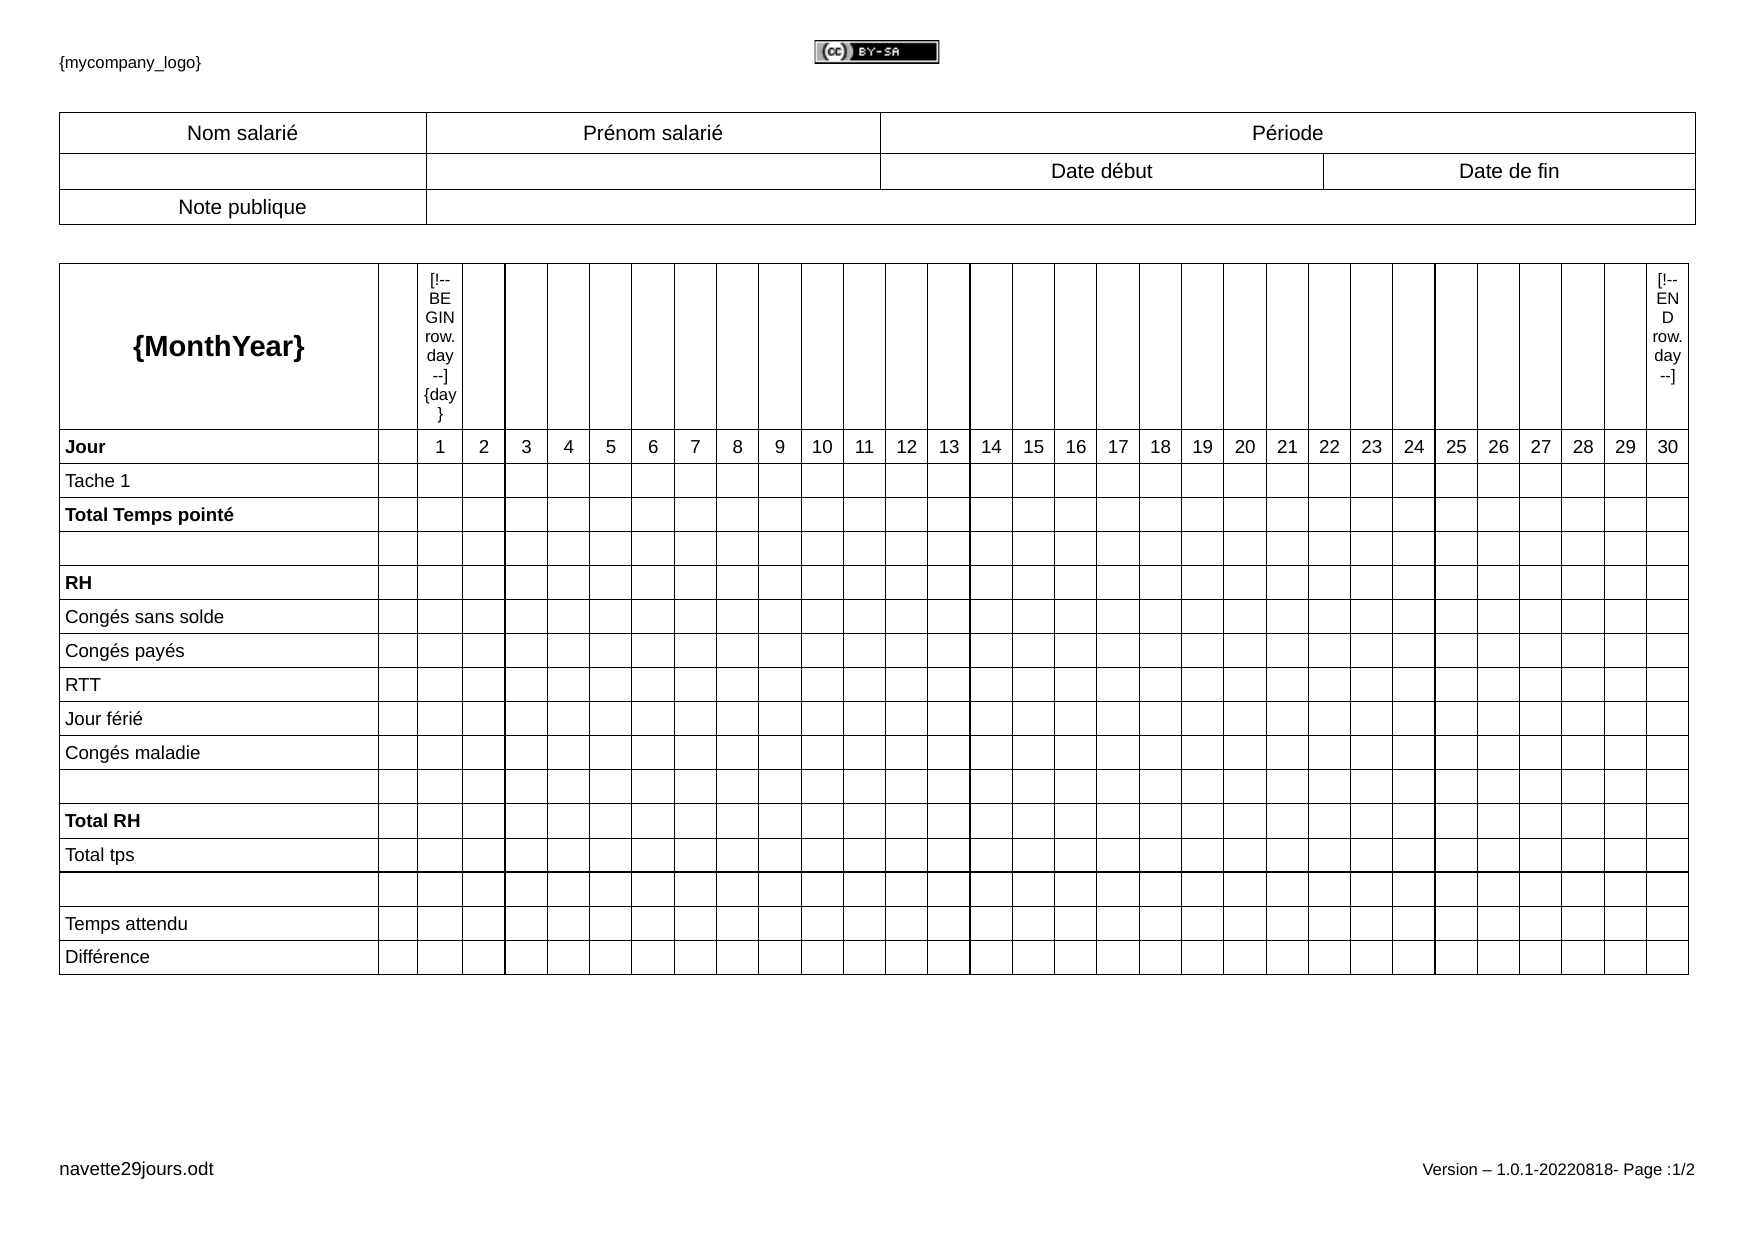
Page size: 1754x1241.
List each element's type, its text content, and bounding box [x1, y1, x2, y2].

table_cell [886, 464, 927, 497]
table_cell [379, 566, 417, 599]
table_cell [1224, 464, 1266, 497]
table_cell [1647, 532, 1688, 565]
table_cell [418, 736, 462, 769]
table_header [506, 264, 547, 429]
table_cell [1520, 941, 1561, 974]
table_cell [886, 839, 927, 871]
table_header [1267, 264, 1308, 429]
table_cell [675, 702, 716, 735]
table_cell [1351, 498, 1392, 531]
table_cell [506, 873, 547, 906]
table_cell Jour férié [60, 702, 378, 735]
table_cell [1013, 907, 1054, 939]
table_cell [1182, 736, 1223, 769]
table_cell [759, 873, 801, 906]
table_cell [1520, 873, 1561, 906]
table_cell [971, 600, 1012, 633]
table_cell [60, 770, 378, 803]
table_cell [1520, 839, 1561, 871]
table_cell [1140, 668, 1181, 701]
table_cell [1309, 464, 1350, 497]
table_cell [1267, 873, 1308, 906]
table_cell [1267, 668, 1308, 701]
table_cell [1351, 873, 1392, 906]
table_cell [971, 464, 1012, 497]
table_cell [717, 634, 758, 667]
table_cell [928, 907, 969, 939]
table_cell [1140, 464, 1181, 497]
table_cell [463, 702, 504, 735]
table_cell [1436, 736, 1477, 769]
table_cell [1605, 668, 1646, 701]
table_cell [1562, 873, 1604, 906]
table_cell [717, 668, 758, 701]
table_cell 26 [1478, 430, 1519, 463]
table_cell [1478, 941, 1519, 974]
table_cell [1436, 907, 1477, 939]
table_cell [379, 600, 417, 633]
table_cell [60, 873, 378, 906]
table_cell [1520, 702, 1561, 735]
table_cell [1351, 532, 1392, 565]
table_cell [717, 600, 758, 633]
table_cell 11 [844, 430, 885, 463]
table_header [886, 264, 927, 429]
table_cell [759, 770, 801, 803]
table_cell [1351, 634, 1392, 667]
table_cell [632, 873, 674, 906]
table_header [759, 264, 801, 429]
table_header [1182, 264, 1223, 429]
table_header [1478, 264, 1519, 429]
table_cell [1055, 941, 1096, 974]
table_cell [1436, 566, 1477, 599]
table_cell [1520, 907, 1561, 939]
table_cell [1478, 907, 1519, 939]
table_cell [1309, 770, 1350, 803]
table_cell [1351, 839, 1392, 871]
table_cell [717, 702, 758, 735]
table_cell [418, 532, 462, 565]
table_cell [379, 907, 417, 939]
table_header [1055, 264, 1096, 429]
table_cell [1605, 907, 1646, 939]
table_cell [1393, 941, 1434, 974]
table_cell [590, 873, 631, 906]
table_cell [463, 464, 504, 497]
table_cell [1647, 498, 1688, 531]
table_cell [1182, 941, 1223, 974]
table_cell 16 [1055, 430, 1096, 463]
table_cell [1562, 532, 1604, 565]
table_cell 22 [1309, 430, 1350, 463]
table_cell [463, 634, 504, 667]
table_cell 25 [1436, 430, 1477, 463]
table_cell [1478, 839, 1519, 871]
table_cell [1436, 873, 1477, 906]
table_cell [844, 634, 885, 667]
table_cell [1013, 668, 1054, 701]
table_cell [1267, 464, 1308, 497]
table_cell [418, 839, 462, 871]
table_cell [1351, 770, 1392, 803]
table_cell [844, 532, 885, 565]
table_cell [928, 600, 969, 633]
table_cell [506, 839, 547, 871]
table_cell [1182, 702, 1223, 735]
table_cell [632, 770, 674, 803]
table_cell [1224, 668, 1266, 701]
table_cell [1140, 566, 1181, 599]
table_cell [1478, 634, 1519, 667]
table_cell [802, 736, 843, 769]
table_cell Total Temps pointé [60, 498, 378, 531]
table_cell [1562, 907, 1604, 939]
table_cell [1309, 634, 1350, 667]
table_cell [886, 634, 927, 667]
table_cell [1647, 941, 1688, 974]
table_cell Date de fin [1324, 154, 1695, 189]
table_cell Date début [881, 154, 1323, 189]
table_cell [844, 464, 885, 497]
table_cell [1097, 600, 1139, 633]
table_cell [1436, 498, 1477, 531]
table_cell [1647, 634, 1688, 667]
table_cell [1182, 804, 1223, 837]
table_cell [548, 804, 589, 837]
table_cell [1182, 566, 1223, 599]
table_cell [379, 430, 417, 463]
table_cell [971, 736, 1012, 769]
table_cell [1055, 600, 1096, 633]
table_cell [844, 736, 885, 769]
table_cell [971, 907, 1012, 939]
table_cell 23 [1351, 430, 1392, 463]
table_cell [1097, 839, 1139, 871]
table_cell [379, 634, 417, 667]
table_cell [802, 804, 843, 837]
table_cell [1224, 804, 1266, 837]
table_cell [1478, 770, 1519, 803]
table_cell [632, 702, 674, 735]
table_cell Total tps [60, 839, 378, 871]
table_cell RH [60, 566, 378, 599]
table_cell [1267, 941, 1308, 974]
table_cell [1309, 566, 1350, 599]
table_cell [971, 804, 1012, 837]
table_cell [1351, 464, 1392, 497]
table_cell [1562, 464, 1604, 497]
table_cell [1055, 668, 1096, 701]
table_cell [1351, 600, 1392, 633]
table_cell [717, 839, 758, 871]
table_cell [717, 873, 758, 906]
table_cell [463, 941, 504, 974]
table_cell [1436, 668, 1477, 701]
table_cell [1182, 600, 1223, 633]
table_cell [886, 702, 927, 735]
table_cell [928, 498, 969, 531]
table_cell 13 [928, 430, 969, 463]
table_cell [928, 464, 969, 497]
table_cell [886, 736, 927, 769]
table_cell [1097, 464, 1139, 497]
table_cell [1393, 600, 1434, 633]
table_cell [1224, 634, 1266, 667]
table_cell [1520, 498, 1561, 531]
table_cell [802, 600, 843, 633]
table_cell [1013, 532, 1054, 565]
table_cell [844, 839, 885, 871]
table_cell [1647, 464, 1688, 497]
table_cell [506, 532, 547, 565]
table_cell [1647, 736, 1688, 769]
table_cell [418, 804, 462, 837]
table_cell [971, 770, 1012, 803]
table_cell [548, 668, 589, 701]
table_cell [844, 770, 885, 803]
table_cell [632, 498, 674, 531]
table_cell [1520, 804, 1561, 837]
table_cell [632, 941, 674, 974]
table_cell [1562, 804, 1604, 837]
table_cell [1267, 566, 1308, 599]
table_cell [844, 873, 885, 906]
table_cell [1055, 804, 1096, 837]
table_cell [379, 804, 417, 837]
table_cell [928, 736, 969, 769]
table_cell Jour [60, 430, 378, 463]
table_cell [759, 907, 801, 939]
table_cell [1140, 770, 1181, 803]
table_header Prénom salarié [427, 113, 880, 153]
table_cell [548, 532, 589, 565]
table_cell [1182, 907, 1223, 939]
table_cell [1647, 770, 1688, 803]
table_cell [1393, 532, 1434, 565]
table_cell [427, 154, 880, 189]
table_header [844, 264, 885, 429]
table_cell [1097, 770, 1139, 803]
table_cell [590, 839, 631, 871]
table_cell [675, 839, 716, 871]
table_cell [928, 804, 969, 837]
table_cell [463, 668, 504, 701]
table_cell [1097, 907, 1139, 939]
table_cell [1013, 566, 1054, 599]
table_header [1351, 264, 1392, 429]
table_cell [1055, 770, 1096, 803]
table_cell 3 [506, 430, 547, 463]
table_cell [1140, 804, 1181, 837]
table_cell [548, 770, 589, 803]
table_cell [1309, 907, 1350, 939]
table_cell [1351, 702, 1392, 735]
table_cell [548, 839, 589, 871]
table_cell [759, 498, 801, 531]
table_cell [418, 498, 462, 531]
table_cell [632, 907, 674, 939]
table_header [1605, 264, 1646, 429]
table_cell [928, 770, 969, 803]
table_cell [844, 498, 885, 531]
table_cell [1267, 770, 1308, 803]
table_cell [675, 770, 716, 803]
table_cell [1562, 566, 1604, 599]
table_cell [802, 532, 843, 565]
table_header Période [881, 113, 1695, 153]
table_cell [1267, 498, 1308, 531]
table_cell [1055, 532, 1096, 565]
picture [814, 40, 940, 64]
table_cell [1182, 770, 1223, 803]
table_cell [1140, 736, 1181, 769]
table_cell [844, 566, 885, 599]
table_cell [759, 839, 801, 871]
table_cell [1605, 464, 1646, 497]
table_cell [463, 770, 504, 803]
table_cell [1182, 464, 1223, 497]
table_cell [1267, 702, 1308, 735]
table_header [1393, 264, 1434, 429]
table_cell [379, 839, 417, 871]
table_cell [675, 907, 716, 939]
table_cell [463, 532, 504, 565]
table_header [1436, 264, 1477, 429]
table_cell [632, 634, 674, 667]
table_cell [971, 532, 1012, 565]
table_cell [844, 804, 885, 837]
table_cell 9 [759, 430, 801, 463]
table_cell [844, 941, 885, 974]
table_cell [1224, 600, 1266, 633]
table_cell [1140, 498, 1181, 531]
table_cell [886, 600, 927, 633]
table_cell [886, 907, 927, 939]
table_cell [1520, 634, 1561, 667]
table_cell [802, 873, 843, 906]
table_cell [60, 154, 426, 189]
table_cell [1605, 566, 1646, 599]
table_cell [1520, 532, 1561, 565]
table_cell [675, 668, 716, 701]
table_cell [463, 566, 504, 599]
table_header [1562, 264, 1604, 429]
table_cell [1097, 941, 1139, 974]
table_cell [1013, 804, 1054, 837]
table_cell [506, 600, 547, 633]
table_cell [632, 668, 674, 701]
table_cell [506, 498, 547, 531]
table_cell [590, 941, 631, 974]
table_cell [1140, 839, 1181, 871]
table_cell [463, 873, 504, 906]
table_cell [1478, 873, 1519, 906]
table_cell [844, 668, 885, 701]
table_cell [1140, 907, 1181, 939]
table_cell Total RH [60, 804, 378, 837]
table_cell [1436, 941, 1477, 974]
table_cell [1097, 668, 1139, 701]
table_cell [1224, 941, 1266, 974]
table_cell [759, 566, 801, 599]
table_cell [802, 566, 843, 599]
table_cell [675, 464, 716, 497]
table_cell [1097, 804, 1139, 837]
table_cell 20 [1224, 430, 1266, 463]
table_cell [1605, 941, 1646, 974]
table_cell [1055, 736, 1096, 769]
table_cell [1393, 839, 1434, 871]
table_header {MonthYear} [60, 264, 378, 429]
table_cell [1393, 873, 1434, 906]
table_cell [548, 600, 589, 633]
table_cell [1393, 804, 1434, 837]
table_cell [844, 702, 885, 735]
table_cell [1224, 702, 1266, 735]
table_cell [971, 668, 1012, 701]
table_cell [548, 907, 589, 939]
table_cell [379, 736, 417, 769]
table_cell [632, 804, 674, 837]
table_cell [632, 566, 674, 599]
table_cell Temps attendu [60, 907, 378, 939]
table_cell [886, 770, 927, 803]
table_cell [1182, 668, 1223, 701]
table_cell [590, 464, 631, 497]
table_cell [1436, 464, 1477, 497]
table_cell [590, 668, 631, 701]
table_cell [1351, 668, 1392, 701]
table_cell [506, 804, 547, 837]
table_cell [1097, 702, 1139, 735]
table_cell [632, 532, 674, 565]
table_cell [590, 804, 631, 837]
table_cell [379, 668, 417, 701]
table_cell 8 [717, 430, 758, 463]
table_cell 5 [590, 430, 631, 463]
table_cell [463, 804, 504, 837]
table_cell [717, 464, 758, 497]
table_cell [1055, 873, 1096, 906]
table_cell [463, 907, 504, 939]
table_cell [1436, 804, 1477, 837]
table_cell [1224, 770, 1266, 803]
table_cell 10 [802, 430, 843, 463]
table_cell [1013, 600, 1054, 633]
table_cell [886, 941, 927, 974]
table_cell 29 [1605, 430, 1646, 463]
table_cell [1393, 907, 1434, 939]
table_cell [1520, 668, 1561, 701]
table_cell [1097, 566, 1139, 599]
table_cell [1605, 839, 1646, 871]
table_cell [717, 566, 758, 599]
table_cell [1140, 941, 1181, 974]
table_cell [759, 464, 801, 497]
table_cell [802, 839, 843, 871]
table_cell [802, 907, 843, 939]
table_cell [1309, 532, 1350, 565]
table_cell [1647, 873, 1688, 906]
table_cell [1013, 873, 1054, 906]
table_cell [1520, 600, 1561, 633]
table_cell [1097, 532, 1139, 565]
table_header [802, 264, 843, 429]
table_cell [1267, 839, 1308, 871]
table_cell [1309, 839, 1350, 871]
table_cell [463, 736, 504, 769]
table_cell [1520, 464, 1561, 497]
table_cell [1013, 464, 1054, 497]
table_cell [632, 600, 674, 633]
table_cell [1013, 702, 1054, 735]
table_cell [1647, 839, 1688, 871]
table_header Nom salarié [60, 113, 426, 153]
table_cell [1055, 907, 1096, 939]
table_cell [1562, 736, 1604, 769]
table_cell [759, 634, 801, 667]
table_cell [886, 668, 927, 701]
table_cell [379, 770, 417, 803]
table_cell [1647, 566, 1688, 599]
table_cell [1393, 736, 1434, 769]
table_cell [1351, 804, 1392, 837]
table_cell [1140, 702, 1181, 735]
table_cell [548, 736, 589, 769]
table_cell [971, 941, 1012, 974]
table_header [1097, 264, 1139, 429]
table_cell [506, 668, 547, 701]
table_cell [379, 464, 417, 497]
table_cell [1097, 498, 1139, 531]
table_cell [1393, 498, 1434, 531]
table_header [548, 264, 589, 429]
table_cell [1520, 736, 1561, 769]
table_cell [1478, 804, 1519, 837]
table_cell [675, 498, 716, 531]
table_cell [1224, 736, 1266, 769]
table_cell [802, 634, 843, 667]
table_cell [675, 634, 716, 667]
table_cell [759, 736, 801, 769]
table_cell [379, 532, 417, 565]
table_cell [463, 839, 504, 871]
table_cell [802, 668, 843, 701]
table_cell [418, 873, 462, 906]
table_cell [759, 600, 801, 633]
table_cell [1478, 566, 1519, 599]
table_cell [1140, 532, 1181, 565]
table_cell [1055, 839, 1096, 871]
table_cell 4 [548, 430, 589, 463]
table_cell [1013, 634, 1054, 667]
table_cell [1393, 634, 1434, 667]
table_cell [759, 941, 801, 974]
table_cell [1562, 702, 1604, 735]
table_cell [717, 736, 758, 769]
table_cell [675, 873, 716, 906]
table_header [632, 264, 674, 429]
table_cell [1309, 702, 1350, 735]
table_cell [1309, 804, 1350, 837]
table_cell [1097, 634, 1139, 667]
table_cell [1605, 532, 1646, 565]
table_cell [1393, 702, 1434, 735]
table_cell [844, 600, 885, 633]
table_cell [1478, 668, 1519, 701]
table_cell [1520, 566, 1561, 599]
table_cell [506, 702, 547, 735]
table_cell [1605, 770, 1646, 803]
table_cell [463, 498, 504, 531]
table_header [590, 264, 631, 429]
table_cell [590, 770, 631, 803]
table_cell 17 [1097, 430, 1139, 463]
table_cell 7 [675, 430, 716, 463]
table_cell [506, 464, 547, 497]
table_cell [1267, 736, 1308, 769]
table_cell [418, 702, 462, 735]
table_cell [971, 498, 1012, 531]
table_cell [1267, 634, 1308, 667]
table_cell [928, 873, 969, 906]
table_cell 19 [1182, 430, 1223, 463]
table_cell [1013, 736, 1054, 769]
table_cell [1055, 566, 1096, 599]
table_cell [1478, 702, 1519, 735]
table_cell [928, 941, 969, 974]
table_cell [717, 770, 758, 803]
table_cell [1224, 532, 1266, 565]
table_header [717, 264, 758, 429]
table_cell [1055, 498, 1096, 531]
table_cell [759, 532, 801, 565]
table_cell [1351, 941, 1392, 974]
table_header [928, 264, 969, 429]
table_cell [1605, 600, 1646, 633]
table_cell [590, 600, 631, 633]
table_header [1224, 264, 1266, 429]
table_cell [548, 702, 589, 735]
table_cell [759, 804, 801, 837]
table_cell [1140, 634, 1181, 667]
table_cell [1224, 498, 1266, 531]
table_cell [1224, 839, 1266, 871]
table_cell [1605, 873, 1646, 906]
table_cell [1393, 668, 1434, 701]
table_cell [1182, 873, 1223, 906]
table_cell [590, 532, 631, 565]
table_cell [1267, 804, 1308, 837]
table_cell [717, 907, 758, 939]
table_cell [632, 736, 674, 769]
table_cell [548, 566, 589, 599]
table_header [!-- BEGIN row.day --]{day} [418, 264, 462, 429]
table_cell [1478, 498, 1519, 531]
table_cell [1478, 532, 1519, 565]
table_cell [1562, 839, 1604, 871]
table_cell [418, 634, 462, 667]
table_cell [1393, 566, 1434, 599]
table_cell [590, 566, 631, 599]
table_cell [1182, 498, 1223, 531]
table_header [1520, 264, 1561, 429]
table_cell [675, 736, 716, 769]
table_cell Différence [60, 941, 378, 974]
table_cell [1309, 736, 1350, 769]
table_cell [717, 498, 758, 531]
table_cell [632, 464, 674, 497]
table_cell [928, 702, 969, 735]
table_cell [548, 464, 589, 497]
table_header [463, 264, 504, 429]
table_cell [1562, 668, 1604, 701]
table_cell [590, 907, 631, 939]
table_cell [548, 634, 589, 667]
table_cell [590, 498, 631, 531]
table_cell [1647, 907, 1688, 939]
table_cell RTT [60, 668, 378, 701]
table_cell [802, 770, 843, 803]
table_cell [1097, 736, 1139, 769]
table_cell [1309, 668, 1350, 701]
table_cell [1605, 702, 1646, 735]
table_cell [928, 566, 969, 599]
table_cell [802, 702, 843, 735]
table_cell Note publique [60, 190, 426, 224]
table_header [!-- END row.day --] [1647, 264, 1688, 429]
table_cell [1013, 839, 1054, 871]
table_cell [418, 668, 462, 701]
table_cell [1351, 736, 1392, 769]
table_cell [60, 532, 378, 565]
table_cell [379, 498, 417, 531]
table_header [1140, 264, 1181, 429]
table_cell [1267, 907, 1308, 939]
table_cell [590, 736, 631, 769]
table_cell [675, 600, 716, 633]
table_cell [1182, 839, 1223, 871]
table_cell [717, 804, 758, 837]
table_header [675, 264, 716, 429]
table_cell [675, 941, 716, 974]
table_cell [506, 566, 547, 599]
table_cell [418, 464, 462, 497]
table_cell [590, 702, 631, 735]
table_cell [759, 702, 801, 735]
table_cell [1267, 600, 1308, 633]
table_cell [1309, 941, 1350, 974]
table_cell Congés payés [60, 634, 378, 667]
table_cell [506, 736, 547, 769]
table_cell [886, 873, 927, 906]
table_cell [1562, 498, 1604, 531]
table_cell [418, 907, 462, 939]
table_cell [1647, 702, 1688, 735]
table_cell [1436, 634, 1477, 667]
table_cell [1436, 532, 1477, 565]
table_cell [844, 907, 885, 939]
table_header [971, 264, 1012, 429]
table_cell [886, 566, 927, 599]
table_cell [1055, 464, 1096, 497]
table_cell [506, 770, 547, 803]
table_cell [1478, 736, 1519, 769]
table_cell [379, 941, 417, 974]
table_cell [1436, 702, 1477, 735]
table_cell [548, 941, 589, 974]
table_cell [1351, 907, 1392, 939]
table_cell [928, 532, 969, 565]
table_cell [1605, 634, 1646, 667]
table_cell 12 [886, 430, 927, 463]
table_cell [506, 941, 547, 974]
table_cell 6 [632, 430, 674, 463]
table_cell [928, 634, 969, 667]
table_cell [1436, 770, 1477, 803]
table_cell 18 [1140, 430, 1181, 463]
table_cell [1605, 736, 1646, 769]
table_cell [1140, 600, 1181, 633]
table_cell [1309, 600, 1350, 633]
table_cell [548, 873, 589, 906]
table_cell [1140, 873, 1181, 906]
table_cell [971, 634, 1012, 667]
table_cell [1647, 668, 1688, 701]
table_cell 24 [1393, 430, 1434, 463]
table_cell [1393, 464, 1434, 497]
table_cell [379, 702, 417, 735]
table_cell Congés sans solde [60, 600, 378, 633]
table_cell [1562, 770, 1604, 803]
table_cell [1182, 634, 1223, 667]
table_cell [1436, 600, 1477, 633]
table_cell [1182, 532, 1223, 565]
table_cell [1393, 770, 1434, 803]
table_cell [928, 839, 969, 871]
table_cell [1520, 770, 1561, 803]
table_cell [418, 566, 462, 599]
table_cell [1055, 702, 1096, 735]
table_cell [418, 770, 462, 803]
table_cell [886, 498, 927, 531]
table_header [1013, 264, 1054, 429]
table_cell [1097, 873, 1139, 906]
table_cell 15 [1013, 430, 1054, 463]
table_cell [1013, 770, 1054, 803]
table_cell [1267, 532, 1308, 565]
table_cell [1478, 600, 1519, 633]
table_cell [418, 600, 462, 633]
table_cell [1013, 498, 1054, 531]
table_cell [802, 464, 843, 497]
table_cell [675, 566, 716, 599]
table_cell [463, 600, 504, 633]
table_cell [1436, 839, 1477, 871]
table_cell [971, 702, 1012, 735]
table_header [379, 264, 417, 429]
table_cell [1309, 873, 1350, 906]
table_cell [1224, 907, 1266, 939]
table_cell [632, 839, 674, 871]
table_cell [802, 498, 843, 531]
table_cell Tache 1 [60, 464, 378, 497]
table_cell [971, 873, 1012, 906]
table_header [1309, 264, 1350, 429]
table_cell [1647, 600, 1688, 633]
table_cell 30 [1647, 430, 1688, 463]
table_cell 1 [418, 430, 462, 463]
table_cell [1605, 498, 1646, 531]
table_cell [886, 532, 927, 565]
table_cell [802, 941, 843, 974]
table_cell [1224, 873, 1266, 906]
table_cell 21 [1267, 430, 1308, 463]
table_cell 14 [971, 430, 1012, 463]
table_cell [1055, 634, 1096, 667]
table_cell 2 [463, 430, 504, 463]
table_cell [1224, 566, 1266, 599]
table_cell 27 [1520, 430, 1561, 463]
table_cell [506, 907, 547, 939]
table_cell [886, 804, 927, 837]
table_cell [928, 668, 969, 701]
table_cell [675, 532, 716, 565]
table_cell [427, 190, 1695, 224]
table_cell 28 [1562, 430, 1604, 463]
table_cell [1562, 634, 1604, 667]
table_cell [717, 532, 758, 565]
table_cell [1351, 566, 1392, 599]
table_cell [759, 668, 801, 701]
table_cell [1605, 804, 1646, 837]
table_cell [548, 498, 589, 531]
table_cell [675, 804, 716, 837]
table_cell [1647, 804, 1688, 837]
table_cell [506, 634, 547, 667]
table_cell [971, 566, 1012, 599]
table_cell [418, 941, 462, 974]
table_cell Congés maladie [60, 736, 378, 769]
table_cell [971, 839, 1012, 871]
table_cell [1013, 941, 1054, 974]
table_cell [1562, 600, 1604, 633]
table_cell [1309, 498, 1350, 531]
table_cell [717, 941, 758, 974]
table_cell [1562, 941, 1604, 974]
table_cell [590, 634, 631, 667]
table_cell [1478, 464, 1519, 497]
table_cell [379, 873, 417, 906]
